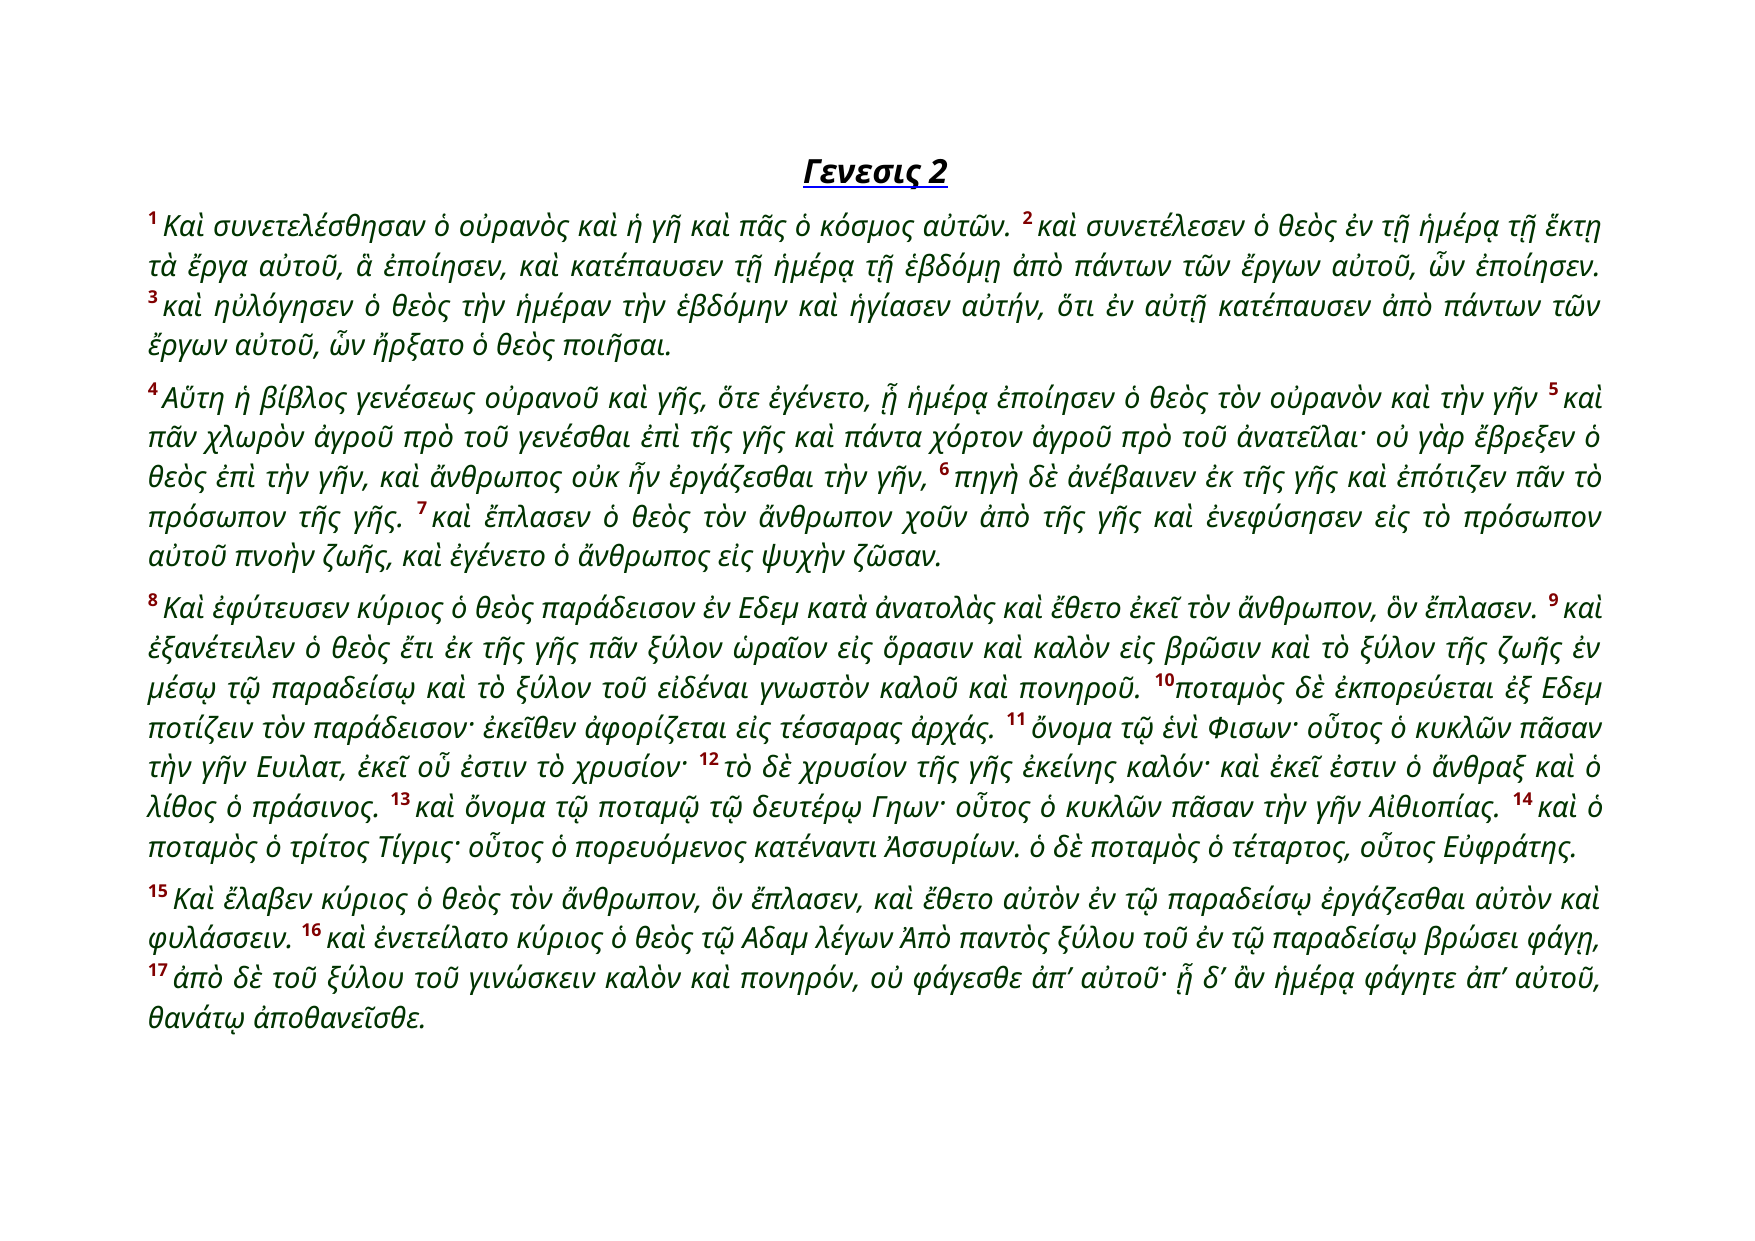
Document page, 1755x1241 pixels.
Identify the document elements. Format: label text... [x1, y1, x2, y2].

text Γενεσις 2 [148, 148, 1606, 193]
text 8 Καὶ ἐφύτευσεν κύριος ὁ θεὸς παράδεισον ἐν Εδεμ κατὰ ἀνατολὰς καὶ ἔθετο ἐκεῖ τὸν ἄνθρωπον, ὃν ἔπλασεν. 9 καὶ ἐξανέτειλεν ὁ θεὸς ἔτι ἐκ τῆς γῆς πᾶν ξύλον ὡραῖον εἰς ὅρασιν καὶ καλὸν εἰς βρῶσιν καὶ τὸ ξύλον τῆς ζωῆς ἐν μέσῳ τῷ παραδείσῳ καὶ τὸ ξύλον τοῦ εἰδέναι γνωστὸν καλοῦ καὶ πονηροῦ. 10ποταμὸς δὲ ἐκπορεύεται ἐξ Εδεμ ποτίζειν τὸν παράδεισον· ἐκεῖθεν ἀφορίζεται εἰς τέσσαρας ἀρχάς. 11 ὄνομα τῷ ἑνὶ Φισων· οὗτος ὁ κυκλῶν πᾶσαν τὴν γῆν Ευιλατ, ἐκεῖ οὗ ἐστιν τὸ χρυσίον· 12 τὸ δὲ χρυσίον τῆς γῆς ἐκείνης καλόν· καὶ ἐκεῖ ἐστιν ὁ ἄνθραξ καὶ ὁ λίθος ὁ πράσινος. 13 καὶ ὄνομα τῷ ποταμῷ τῷ δευτέρῳ Γηων· οὗτος ὁ κυκλῶν πᾶσαν τὴν γῆν Αἰθιοπίας. 14 καὶ ὁ ποταμὸς ὁ τρίτος Τίγρις· οὗτος ὁ πορευόμενος κατέναντι Ἀσσυρίων. ὁ δὲ ποταμὸς ὁ τέταρτος, οὗτος Εὐφράτης. [148, 588, 1606, 866]
text 4 Αὕτη ἡ βίβλος γενέσεως οὐρανοῦ καὶ γῆς, ὅτε ἐγένετο, ᾗ ἡμέρᾳ ἐποίησεν ὁ θεὸς τὸν οὐρανὸν καὶ τὴν γῆν 5 καὶ πᾶν χλωρὸν ἀγροῦ πρὸ τοῦ γενέσθαι ἐπὶ τῆς γῆς καὶ πάντα χόρτον ἀγροῦ πρὸ τοῦ ἀνατεῖλαι· οὐ γὰρ ἔβρεξεν ὁ θεὸς ἐπὶ τὴν γῆν, καὶ ἄνθρωπος οὐκ ἦν ἐργάζεσθαι τὴν γῆν, 6 πηγὴ δὲ ἀνέβαινεν ἐκ τῆς γῆς καὶ ἐπότιζεν πᾶν τὸ πρόσωπον τῆς γῆς. 7 καὶ ἔπλασεν ὁ θεὸς τὸν ἄνθρωπον χοῦν ἀπὸ τῆς γῆς καὶ ἐνεφύσησεν εἰς τὸ πρόσωπον αὐτοῦ πνοὴν ζωῆς, καὶ ἐγένετο ὁ ἄνθρωπος εἰς ψυχὴν ζῶσαν. [148, 377, 1606, 575]
text 1 Καὶ συνετελέσθησαν ὁ οὐρανὸς καὶ ἡ γῆ καὶ πᾶς ὁ κόσμος αὐτῶν. 2 καὶ συνετέλεσεν ὁ θεὸς ἐν τῇ ἡμέρᾳ τῇ ἕκτῃ τὰ ἔργα αὐτοῦ, ἃ ἐποίησεν, καὶ κατέπαυσεν τῇ ἡμέρᾳ τῇ ἑβδόμῃ ἀπὸ πάντων τῶν ἔργων αὐτοῦ, ὧν ἐποίησεν. 3 καὶ ηὐλόγησεν ὁ θεὸς τὴν ἡμέραν τὴν ἑβδόμην καὶ ἡγίασεν αὐτήν, ὅτι ἐν αὐτῇ κατέπαυσεν ἀπὸ πάντων τῶν ἔργων αὐτοῦ, ὧν ἤρξατο ὁ θεὸς ποιῆσαι. [148, 206, 1606, 364]
text 15 Καὶ ἔλαβεν κύριος ὁ θεὸς τὸν ἄνθρωπον, ὃν ἔπλασεν, καὶ ἔθετο αὐτὸν ἐν τῷ παραδείσῳ ἐργάζεσθαι αὐτὸν καὶ φυλάσσειν. 16 καὶ ἐνετείλατο κύριος ὁ θεὸς τῷ Αδαμ λέγων Ἀπὸ παντὸς ξύλου τοῦ ἐν τῷ παραδείσῳ βρώσει φάγῃ, 17 ἀπὸ δὲ τοῦ ξύλου τοῦ γινώσκειν καλὸν καὶ πονηρόν, οὐ φάγεσθε ἀπ’ αὐτοῦ· ᾗ δ’ ἂν ἡμέρᾳ φάγητε ἀπ’ αὐτοῦ, θανάτῳ ἀποθανεῖσθε. [148, 878, 1606, 1037]
